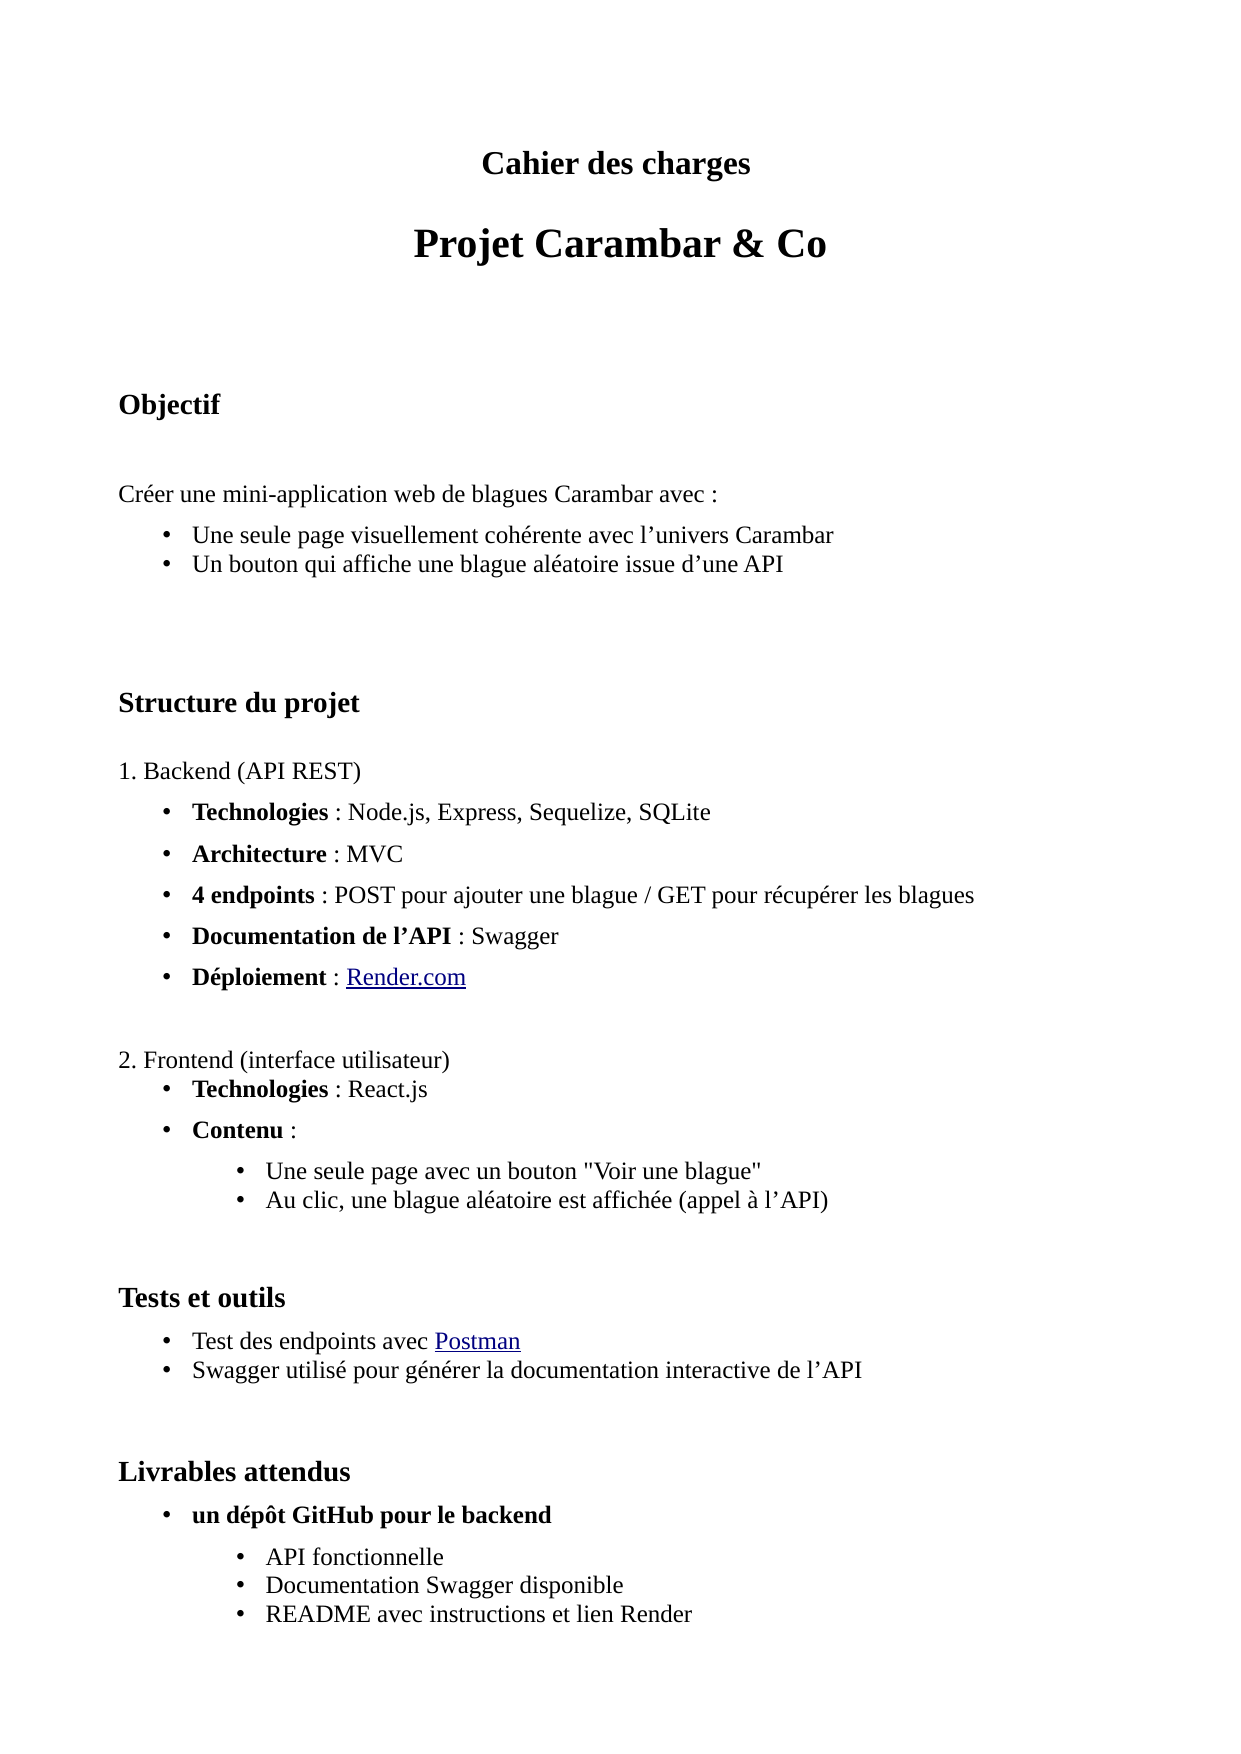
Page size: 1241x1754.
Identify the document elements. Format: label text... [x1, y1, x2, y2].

subtitle 1. Backend (API REST) [118, 756, 1122, 785]
list Swagger utilisé pour générer la documentation interactive de l’API [162, 1355, 1122, 1383]
list Architecture : MVC [162, 839, 1122, 867]
subtitle Objectif [118, 387, 1122, 420]
subtitle Tests et outils [118, 1280, 1122, 1313]
text 2. Frontend (interface utilisateur) [118, 1045, 1122, 1074]
list Test des endpoints avec Postman [162, 1326, 1122, 1355]
subtitle Structure du projet [118, 685, 1122, 719]
list Au clic, une blague aléatoire est affichée (appel à l’API) [236, 1185, 1122, 1214]
list 4 endpoints : POST pour ajouter une blague / GET pour récupérer les blagues [162, 880, 1122, 909]
list un dépôt GitHub pour le backend [162, 1501, 1122, 1529]
list Documentation Swagger disponible [236, 1571, 1122, 1599]
subtitle Livrables attendus [118, 1454, 1122, 1488]
list Contenu : [162, 1115, 1122, 1144]
list Technologies : React.js [162, 1074, 1122, 1102]
list Un bouton qui affiche une blague aléatoire issue d’une API [162, 549, 1122, 578]
list Une seule page visuellement cohérente avec l’univers Carambar [162, 520, 1122, 549]
subtitle Cahier des charges [118, 143, 1122, 181]
list Une seule page avec un bouton "Voir une blague" [236, 1156, 1122, 1185]
list Technologies : Node.js, Express, Sequelize, SQLite [162, 797, 1122, 826]
list API fonctionnelle [236, 1542, 1122, 1571]
subtitle Projet Carambar & Co [118, 219, 1122, 267]
list Déploiement : Render.com [162, 962, 1122, 991]
list Documentation de l’API : Swagger [162, 921, 1122, 950]
text Créer une mini-application web de blagues Carambar avec : [118, 479, 1122, 508]
list README avec instructions et lien Render [236, 1599, 1122, 1628]
